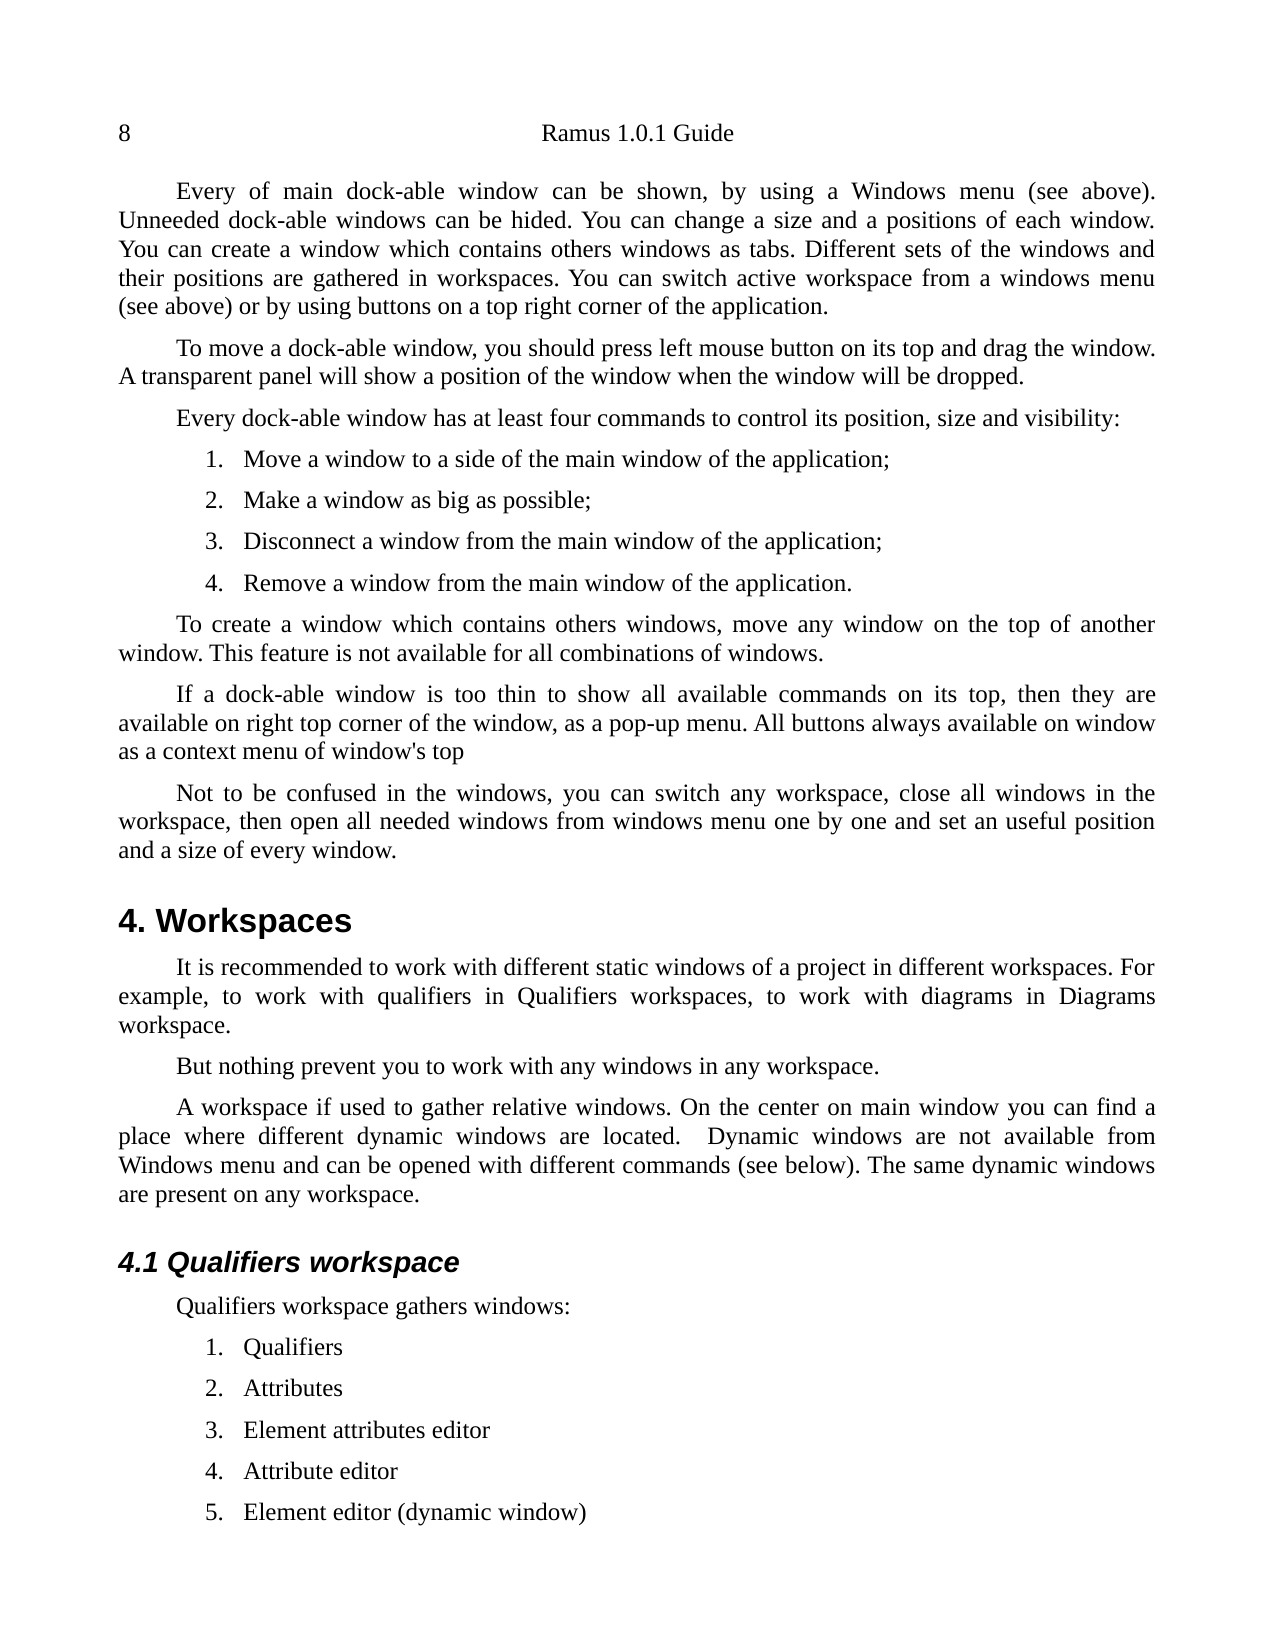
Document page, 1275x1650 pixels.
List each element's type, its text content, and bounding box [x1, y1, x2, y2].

text A workspace if used to gather relative windows. On the center on main window you can find a place where different dynamic windows are located. Dynamic windows are not available from Windows menu and can be opened with different commands (see below). The same dynamic windows are present on any workspace. [118, 1092, 1157, 1207]
text If a dock-able window is too thin to show all available commands on its top, then they are available on right top corner of the window, as a pop-up menu. All buttons always available on window as a context menu of window's top [118, 679, 1157, 765]
text Every of main dock-able window can be shown, by using a Windows menu (see above). Unneeded dock-able windows can be hided. You can change a size and a positions of each window. You can create a window which contains others windows as tabs. Different sets of the windows and their positions are gathered in workspaces. You can switch active workspace from a windows menu (see above) or by using buttons on a top right corner of the application. [118, 176, 1157, 320]
list Disconnect a window from the main window of the application; [205, 526, 1157, 555]
text It is recommended to work with different static windows of a project in different workspaces. For example, to work with qualifiers in Qualifiers workspaces, to work with diagrams in Diagrams workspace. [118, 952, 1157, 1039]
list Move a window to a side of the main window of the application; [205, 444, 1157, 473]
list Attribute editor [205, 1456, 1157, 1485]
subtitle 4. Workspaces [118, 901, 1157, 940]
text Qualifiers workspace gathers windows: [118, 1291, 1157, 1320]
list Attributes [205, 1373, 1157, 1402]
subtitle 4.1 Qualifiers workspace [118, 1245, 1157, 1278]
text But nothing prevent you to work with any windows in any workspace. [118, 1051, 1157, 1080]
text To create a window which contains others windows, move any window on the top of another window. This feature is not available for all combinations of windows. [118, 609, 1157, 666]
list Element editor (dynamic window) [205, 1497, 1157, 1526]
text To move a dock-able window, you should press left mouse button on its top and drag the window. A transparent panel will show a position of the window when the window will be dropped. [118, 333, 1157, 390]
list Remove a window from the main window of the application. [205, 568, 1157, 596]
list Qualifiers [205, 1332, 1157, 1361]
list Make a window as big as possible; [205, 485, 1157, 514]
list Element attributes editor [205, 1415, 1157, 1443]
text Not to be confused in the windows, you can switch any workspace, close all windows in the workspace, then open all needed windows from windows menu one by one and set an useful position and a size of every window. [118, 778, 1157, 864]
text Every dock-able window has at least four commands to control its position, size and visibility: [118, 403, 1157, 431]
